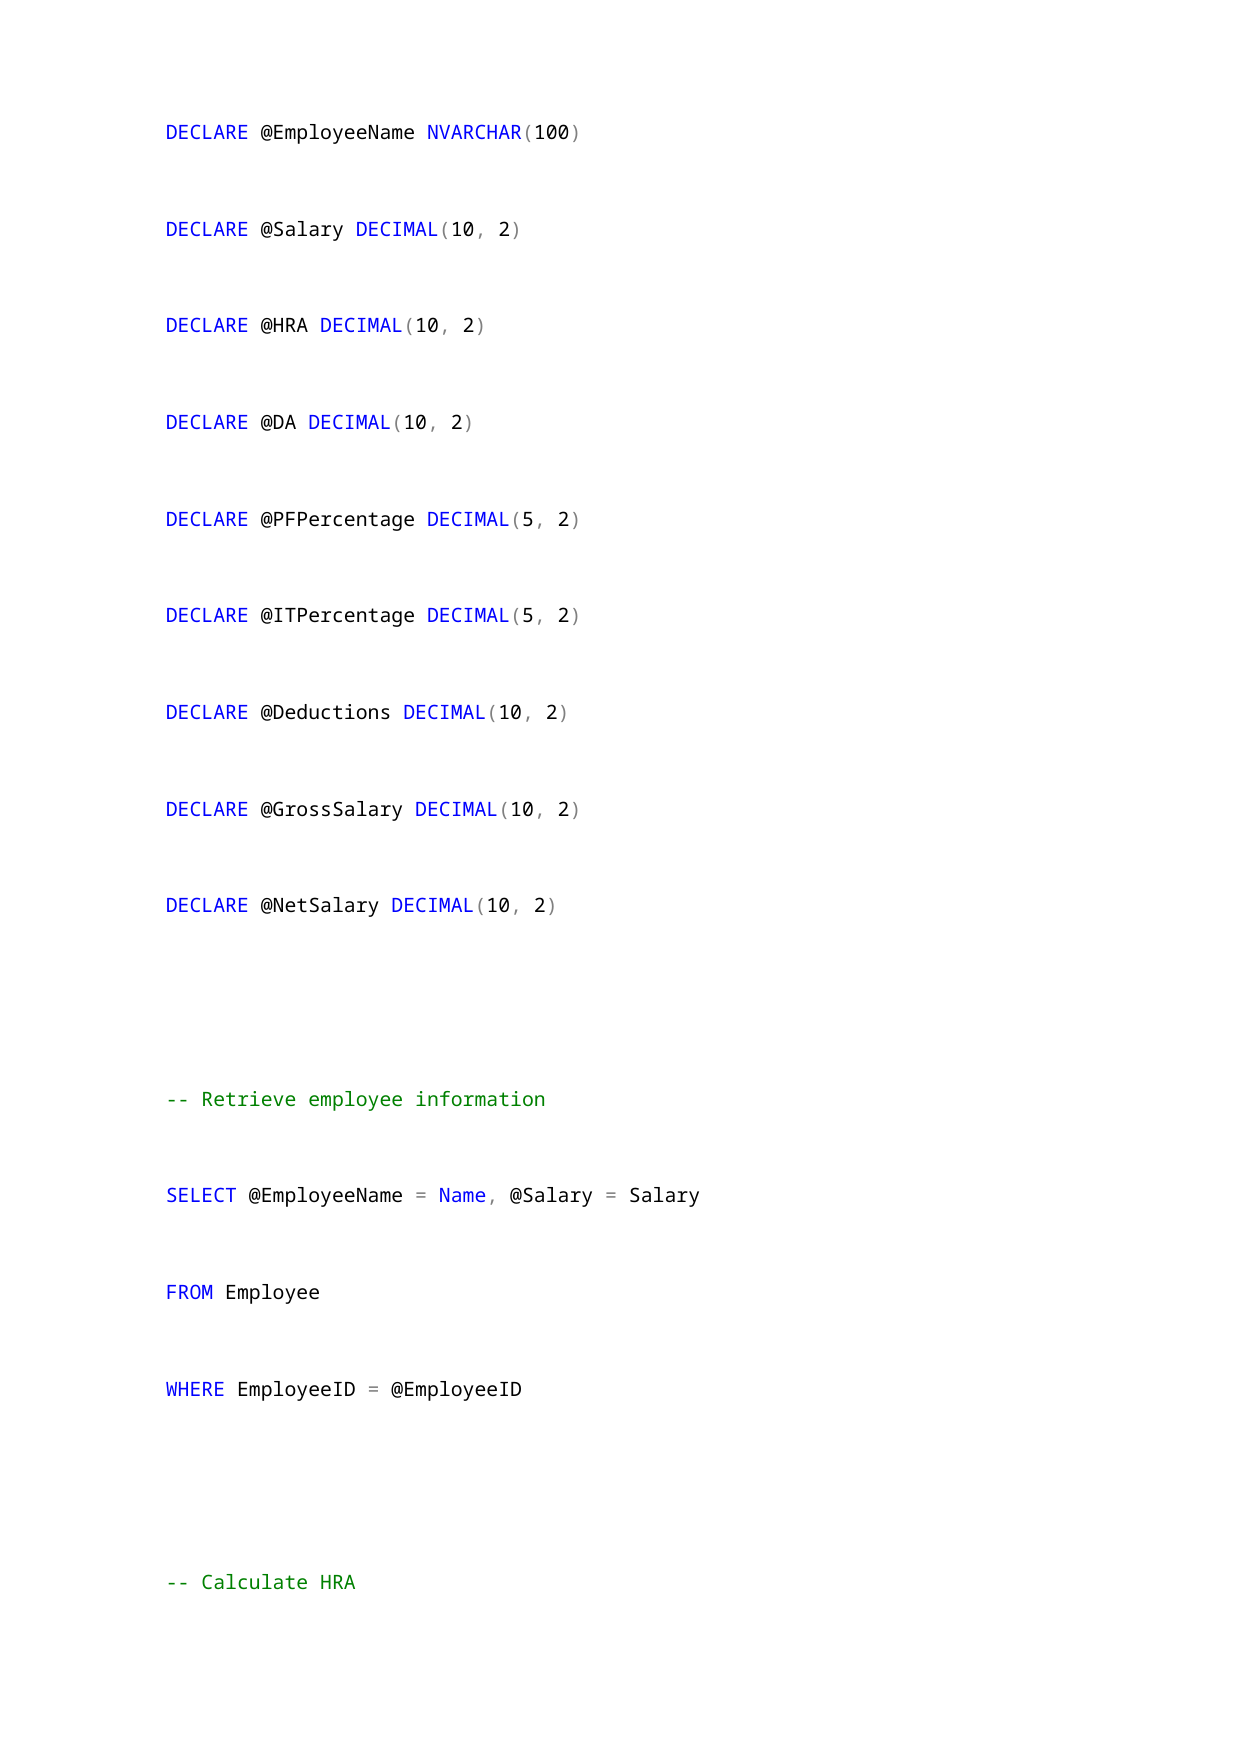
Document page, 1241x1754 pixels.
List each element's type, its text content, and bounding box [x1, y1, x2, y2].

text WHERE EmployeeID = @EmployeeID [118, 1375, 1122, 1402]
text DECLARE @PFPercentage DECIMAL(5, 2) [118, 505, 1122, 532]
text DECLARE @NetSalary DECIMAL(10, 2) [118, 891, 1122, 918]
text DECLARE @Salary DECIMAL(10, 2) [118, 215, 1122, 242]
text DECLARE @HRA DECIMAL(10, 2) [118, 311, 1122, 338]
text DECLARE @ITPercentage DECIMAL(5, 2) [118, 601, 1122, 628]
text FROM Employee [118, 1278, 1122, 1305]
text SELECT @EmployeeName = Name, @Salary = Salary [118, 1181, 1122, 1208]
text DECLARE @EmployeeName NVARCHAR(100) [118, 118, 1122, 145]
text DECLARE @Deductions DECIMAL(10, 2) [118, 698, 1122, 725]
text DECLARE @GrossSalary DECIMAL(10, 2) [118, 795, 1122, 822]
text -- Calculate HRA [118, 1568, 1122, 1595]
text DECLARE @DA DECIMAL(10, 2) [118, 408, 1122, 435]
text -- Retrieve employee information [118, 1085, 1122, 1112]
